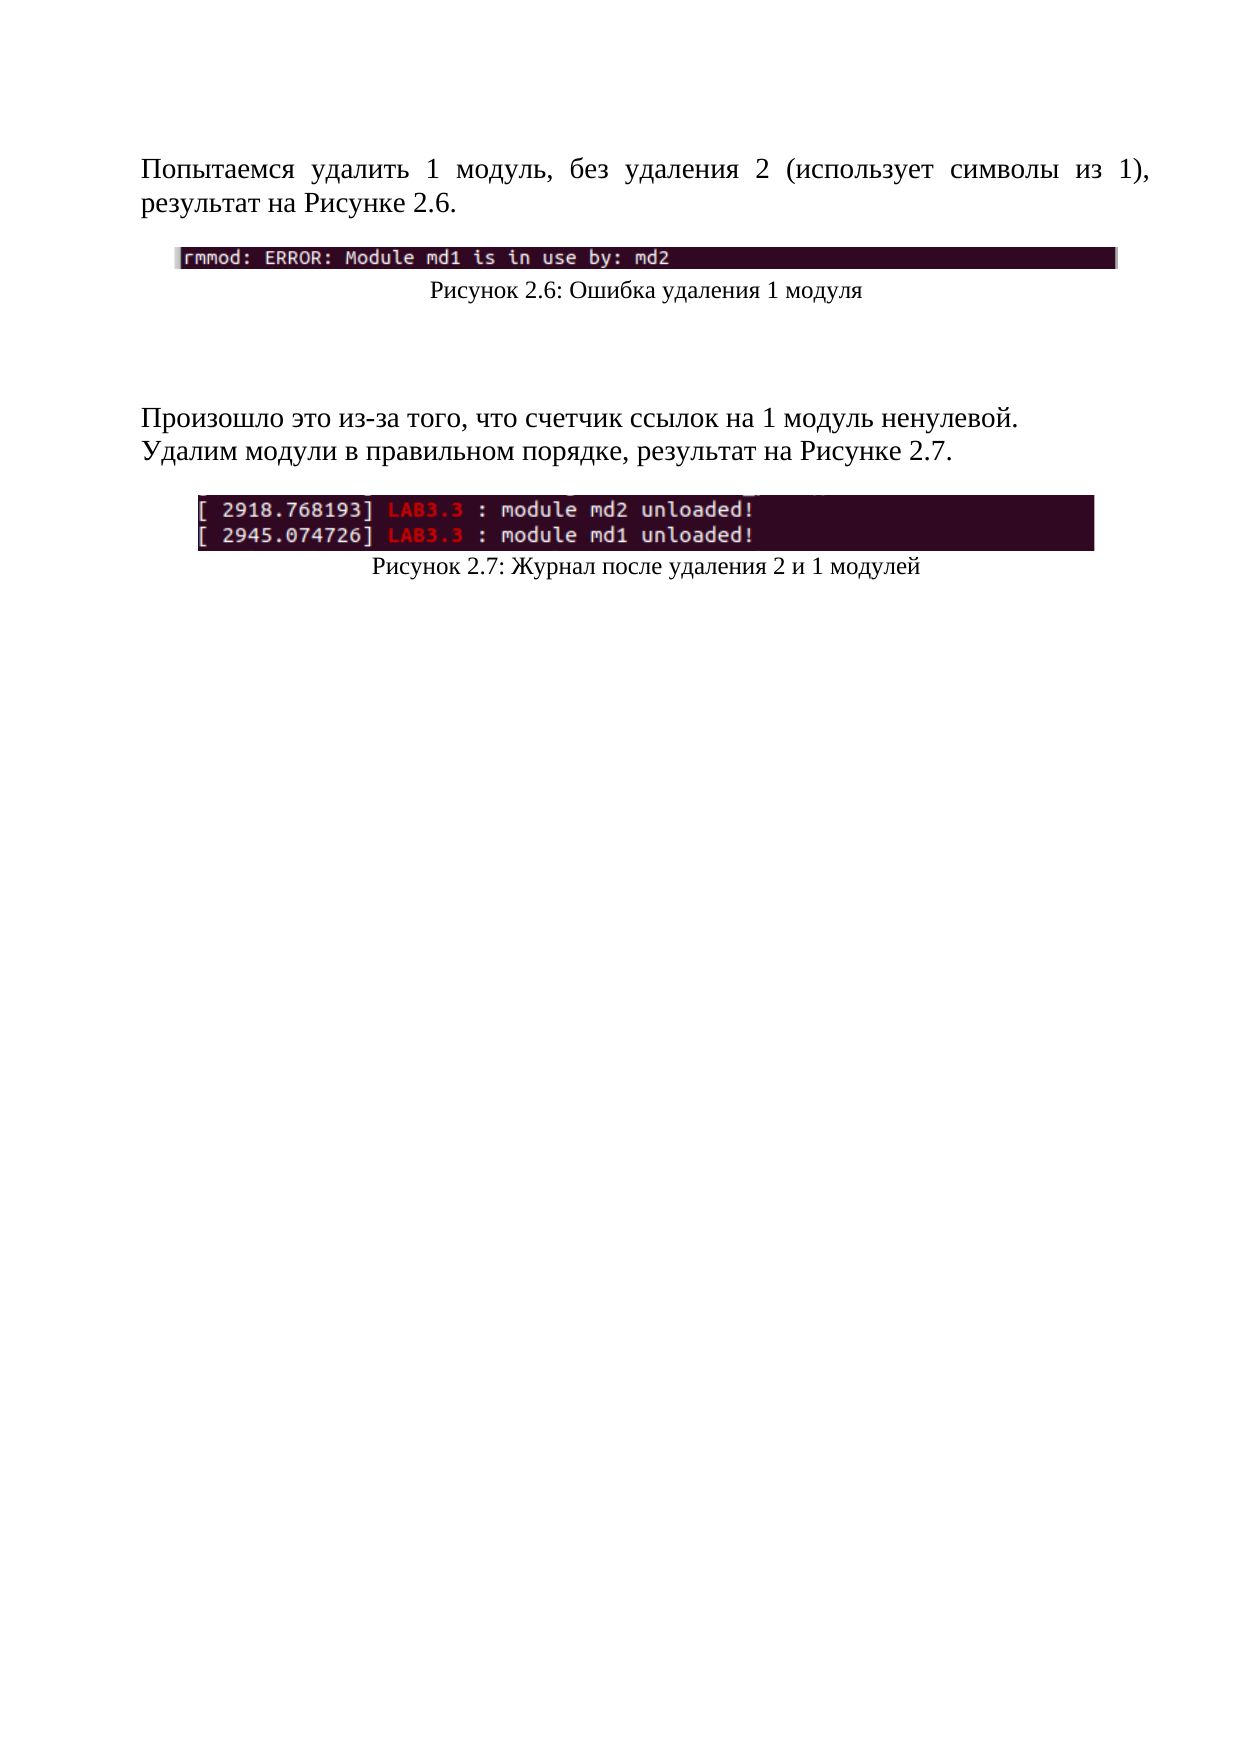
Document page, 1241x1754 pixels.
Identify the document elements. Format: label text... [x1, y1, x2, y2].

text Удалим модули в правильном порядке, результат на Рисунке 2.7. [141, 433, 1152, 467]
picture [198, 521, 1095, 551]
text Произошло это из-за того, что счетчик ссылок на 1 модуль ненулевой. [141, 400, 1152, 433]
text Попытаемся удалить 1 модуль, без удаления 2 (использует символы из 1), результат на Рисунке 2.6. [141, 152, 1152, 219]
text Рисунок 2.6: Ошибка удаления 1 модуля [141, 276, 1152, 304]
picture [174, 257, 1118, 269]
text Рисунок 2.7: Журнал после удаления 2 и 1 модулей [141, 551, 1152, 580]
